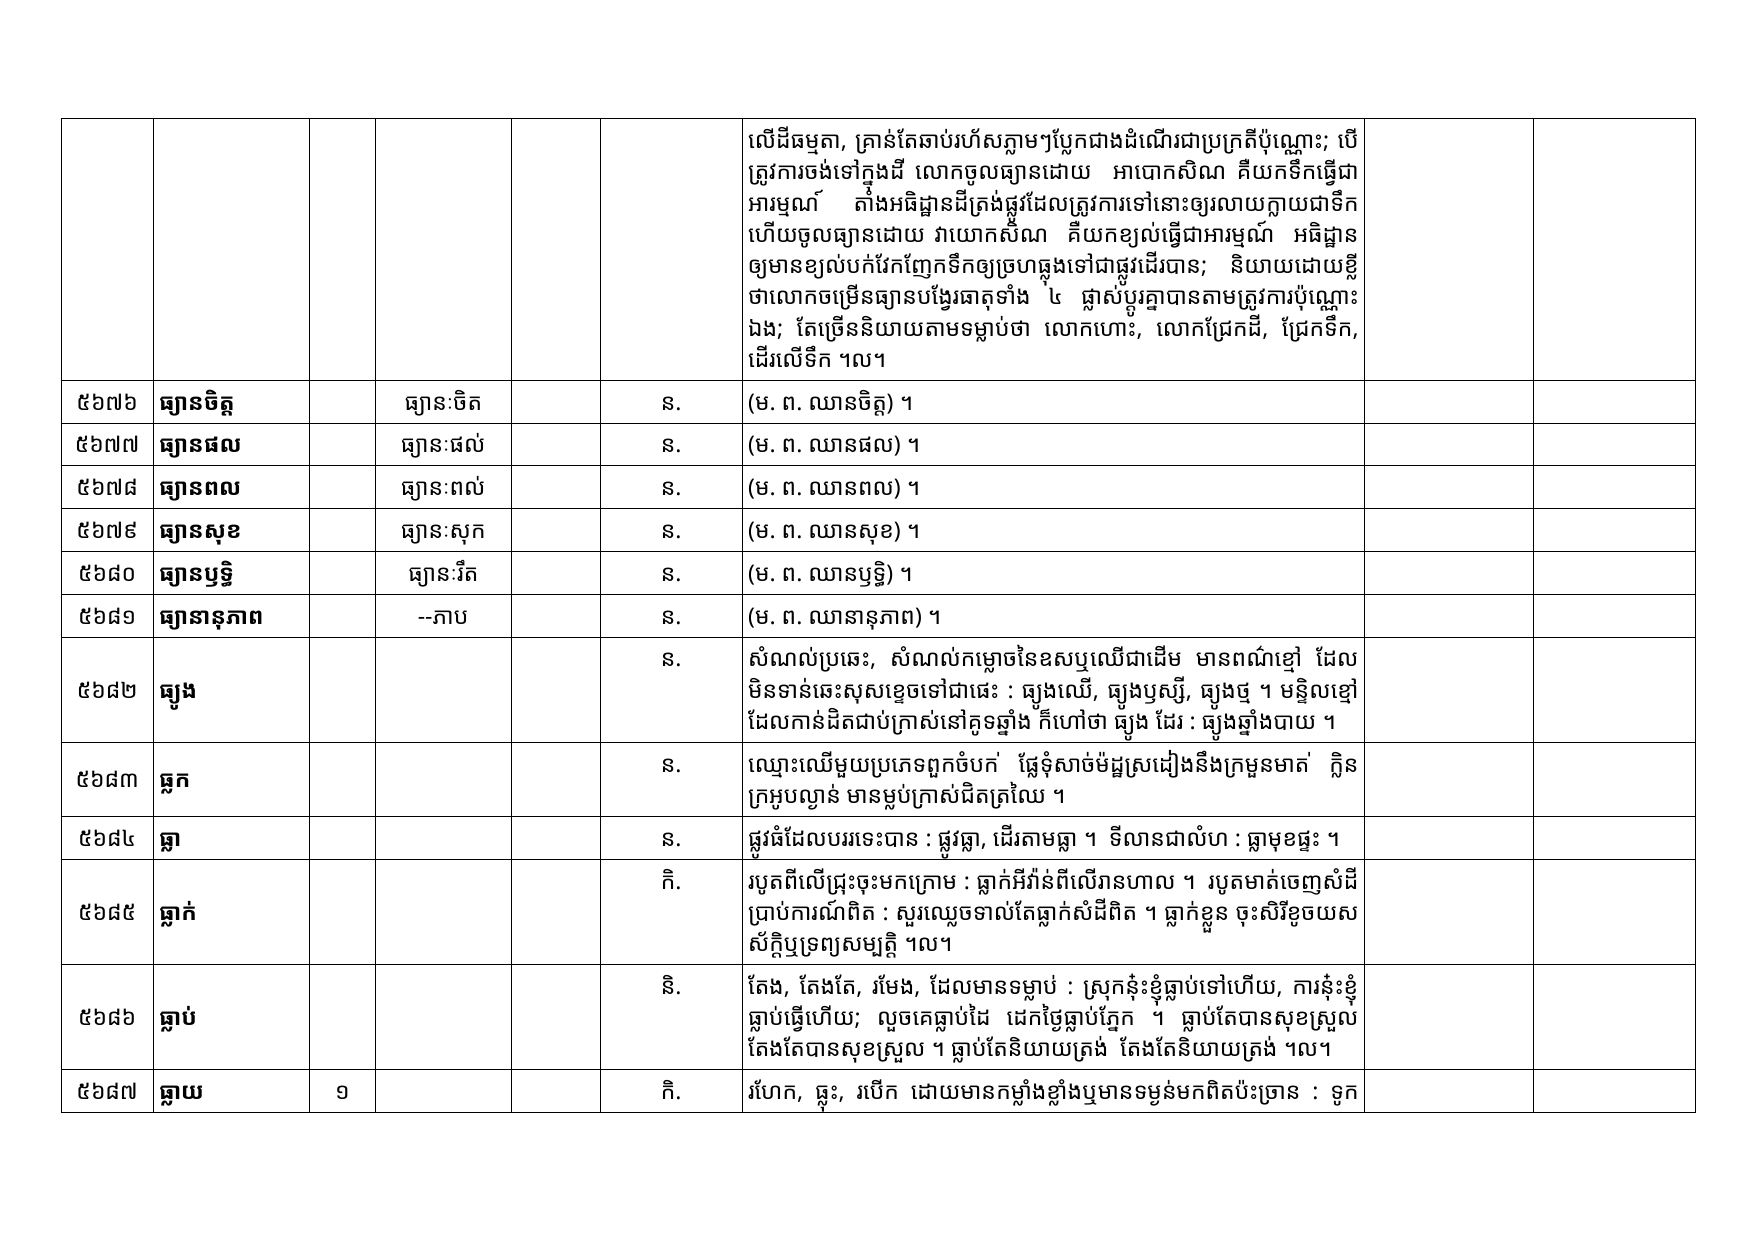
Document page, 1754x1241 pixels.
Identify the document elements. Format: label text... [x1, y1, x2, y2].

table_cell ៥៦៨៤ [62, 817, 153, 859]
table_cell [1534, 595, 1695, 637]
table_cell ធ្យានៈចិត [376, 381, 511, 422]
table_cell [1534, 638, 1695, 742]
table_cell ៥៦៨៧ [62, 1070, 153, 1112]
table_cell [512, 424, 600, 465]
table_cell ធ្យាន​ឫទ្ធិ [154, 552, 309, 594]
table_cell ធ្យានៈពល់ [376, 466, 511, 508]
table_cell ន. [601, 509, 742, 551]
table_cell ធ្យូង [154, 638, 309, 742]
table_cell [1365, 466, 1533, 508]
table_cell ៥៦៨៣ [62, 743, 153, 816]
table_cell [512, 743, 600, 816]
table_cell ៥៦៨០ [62, 552, 153, 594]
table_cell ៥៦៨៥ [62, 860, 153, 964]
table_cell (ម. ព. ឈានចិត្ត) ។ [743, 381, 1364, 422]
table_cell ផ្លូវ​ធំ​ដែល​បរ​រទេះ​បាន : ផ្លូវ​ធ្លា, ដើរ​តាម​ធ្លា ។ ទីលាន​ជា​លំហ : ធ្លា​មុខ​ផ្ទះ ។ [743, 817, 1364, 859]
table_cell [154, 119, 309, 380]
table_cell ធ្លក [154, 743, 309, 816]
table_cell [1365, 1070, 1533, 1112]
table_cell [1534, 552, 1695, 594]
table_cell [310, 552, 375, 594]
table_cell ធ្យាន​សុខ [154, 509, 309, 551]
table_cell (ម. ព. ឈានឫទ្ធិ) ។ [743, 552, 1364, 594]
table_cell [310, 743, 375, 816]
table_cell [1365, 817, 1533, 859]
table_cell ធ្យាន​ផល [154, 424, 309, 465]
table_cell ន. [601, 595, 742, 637]
table_cell (ម. ព. ឈានផល) ។ [743, 424, 1364, 465]
table_cell (ម. ព. ឈានានុភាព) ។ [743, 595, 1364, 637]
table_cell [1365, 552, 1533, 594]
table_cell [1365, 743, 1533, 816]
table_cell [601, 119, 742, 380]
table_cell [1534, 119, 1695, 380]
table_cell --ភាប [376, 595, 511, 637]
table_cell [512, 965, 600, 1069]
table_cell [1534, 381, 1695, 422]
table_cell ៥៦៧៦ [62, 381, 153, 422]
table_cell [512, 1070, 600, 1112]
table_cell ៥៦៨៦ [62, 965, 153, 1069]
table_cell ធ្យាន​ពល [154, 466, 309, 508]
table_cell [1534, 1070, 1695, 1112]
table_cell [310, 381, 375, 422]
table_cell [1534, 817, 1695, 859]
table_cell [512, 509, 600, 551]
table_cell របូត​ពី​លើ​ជ្រុះ​ចុះ​មក​ក្រោម : ធ្លាក់​អីវ៉ាន់​ពី​លើ​រាន​ហាល ។ របូត​មាត់​ចេញ​សំដី​ប្រាប់​ការណ៍​ពិត : សួរ​ឈ្លេច​ទាល់​តែ​ធ្លាក់​សំដី​ពិត ។ ធ្លាក់​ខ្លួន ចុះ​សិរី​ខូច​យស​ស័ក្ដិ​ឬ​ទ្រព្យ​សម្បត្តិ ។ល។ [743, 860, 1364, 964]
table_cell [512, 860, 600, 964]
table_cell [62, 119, 153, 380]
table_cell [512, 817, 600, 859]
table_cell [1365, 595, 1533, 637]
table_cell ធ្លាប់ [154, 965, 309, 1069]
table_cell [310, 860, 375, 964]
table_cell ៥៦៨២ [62, 638, 153, 742]
table_cell ធ្លា [154, 817, 309, 859]
table_cell និ. [601, 965, 742, 1069]
table_cell [376, 817, 511, 859]
table_cell សំណល់​ប្រឆេះ, សំណល់​កម្លោច​នៃ​ឧស​ឬ​ឈើ​ជាដើម មាន​ពណ៌​ខ្មៅ ដែល​មិន​ទាន់​ឆេះ​សុស​ខ្ទេច​ទៅ​ជា​ផេះ : ធ្យូង​ឈើ, ធ្យូង​ឫស្សី, ធ្យូង​ថ្ម ។ មន្ទិល​ខ្មៅ​ដែល​កាន់​ដិត​ជាប់​ក្រាស់​នៅ​គូទ​ឆ្នាំង ក៏​ហៅ​ថា ធ្យូង ដែរ : ធ្យូង​ឆ្នាំង​បាយ ។ [743, 638, 1364, 742]
table_cell ធ្យានៈសុក [376, 509, 511, 551]
table_cell កិ. [601, 860, 742, 964]
table_cell [1534, 424, 1695, 465]
table_cell ឈ្មោះ​ឈើ​មួយ​ប្រភេទ​ពួក​ចំបក់ ផ្លែ​ទុំ​សាច់​ម៉ដ្ឋ​ស្រដៀង​នឹង​ក្រមួន​មាត់ ក្លិន​ក្រអូប​ល្ងាន់ មាន​ម្លប់​ក្រាស់​ជិត​ត្រឈៃ ។ [743, 743, 1364, 816]
table_cell [376, 1070, 511, 1112]
table_cell [376, 743, 511, 816]
table_cell [1365, 860, 1533, 964]
table_cell [1365, 424, 1533, 465]
table_cell រហែក, ធ្លុះ, របើក ដោយ​មាន​កម្លាំង​ខ្លាំង​ឬ​មាន​ទម្ងន់​មក​ពិត​ប៉ះ​ច្រាន : ទូក​ [743, 1070, 1364, 1112]
table_cell [310, 965, 375, 1069]
table_cell [1365, 965, 1533, 1069]
table_cell ន. [601, 466, 742, 508]
table_cell [1365, 119, 1533, 380]
table_cell [1365, 509, 1533, 551]
table_cell [512, 552, 600, 594]
table_cell [310, 595, 375, 637]
table_cell ន. [601, 381, 742, 422]
table_cell តែង, តែងតែ, រមែង, ដែល​មាន​ទម្លាប់ : ស្រុក​នុ៎ះ​ខ្ញុំ​ធ្លាប់​ទៅ​ហើយ, ការ​នុ៎ះ​ខ្ញុំ​ធ្លាប់​ធ្វើ​ហើយ; លួច​គេ​ធ្លាប់​ដៃ ដេក​ថ្ងៃ​ធ្លាប់​ភ្នែក ។ ធ្លាប់​តែ​បាន​សុខ​ស្រួល តែងតែ​បាន​សុខ​ស្រួល ។ ធ្លាប់​តែ​និយាយ​ត្រង់ តែងតែ​និយាយ​ត្រង់ ។ល។ [743, 965, 1364, 1069]
table_cell [310, 638, 375, 742]
table_cell ន. [601, 743, 742, 816]
table_cell ធ្យានៈរឹត [376, 552, 511, 594]
table_cell [310, 119, 375, 380]
table_cell [1534, 965, 1695, 1069]
table_cell ១ [310, 1070, 375, 1112]
table_cell [1365, 381, 1533, 422]
table_cell [310, 424, 375, 465]
table_cell ធ្លាក់ [154, 860, 309, 964]
table_cell [1534, 466, 1695, 508]
table_cell (ម. ព. ឈានសុខ) ។ [743, 509, 1364, 551]
table_cell [376, 638, 511, 742]
table_cell [310, 817, 375, 859]
table_cell [1534, 509, 1695, 551]
table_cell ៥៦៨១ [62, 595, 153, 637]
table_cell ធ្លាយ [154, 1070, 309, 1112]
table_cell ន. [601, 552, 742, 594]
table_cell [512, 381, 600, 422]
table_cell ៥៦៧៩ [62, 509, 153, 551]
table_cell [1534, 860, 1695, 964]
table_cell [310, 466, 375, 508]
table_cell [1365, 638, 1533, 742]
table_cell [1534, 743, 1695, 816]
table_cell ធ្យានៈផល់ [376, 424, 511, 465]
table_cell [512, 595, 600, 637]
table_cell [310, 509, 375, 551]
table_cell ៥៦៧៨ [62, 466, 153, 508]
table_cell [512, 119, 600, 380]
table_cell កិ. [601, 1070, 742, 1112]
table_cell ន. [601, 817, 742, 859]
table_cell (ម. ព. ឈាន ន.) ។ ពាក្យ​នេះ​ខ្មែរ​យើង​ប្រើ​ជា កិ. ក៏​មាន : ធ្យាន​ទៅ គឺ​ទៅ​ដោយ​អំណាច​ធ្យាន; ហោះ​ធ្យាន សំដៅ​សេចក្ដី​ថា ទៅ​តាម​អាកាស​ជា​ប្រឹថពី​ដោយ​អំណាច​ឬ​ដោយ​ឫទ្ធិ​នៃ​ធ្យាន ។ តាម​សេចក្ដី​ពិត, លោក​ដែល​បាន​សម្រេច​ធ្យាន​មិនមែន​ហោះ​ទេ, គឺ​បើ​ត្រូវ​ការ​ចង់​ទៅ​តាម​អាកាស លោក​ចូល​ធ្យាន​ដោយ​ បឋវីកសិណ គឺ​យក​ដី​ធ្វើ​ជា​អារម្មណ៍ តាំង​អធិដ្ឋាន​អាកាស​ត្រង់​ផ្លូវ​ដែល​ត្រូវ​ការ​ទៅ​នោះ ឲ្យ​រឹង​ក្លាយ​ជា​ដី ហើយ​លោក​ដើរ​តាម​ផ្លូវ​ទៅ​ដូច​គេ​ដើរ​លើ​ដី​ធម្មតា, គ្រាន់​តែ​ឆាប់​រហ័ស​ភ្លាម​ៗ​ប្លែក​ជាង​ដំណើរ​ជា​ប្រក្រតី​ប៉ុណ្ណោះ; បើ​ត្រូវ​ការ​ចង់​ទៅ​ក្នុង​ដី លោក​ចូល​ធ្យាន​ដោយ អាបោកសិណ គឺ​យក​ទឹក​ធ្វើ​ជា​អារម្មណ៍ តាំង​អធិដ្ឋាន​ដី​ត្រង់​ផ្លូវ​ដែល​ត្រូវ​ការ​ទៅ​នោះ​ឲ្យ​រលាយ​ក្លាយ​ជា​ទឹក​ហើយ​ចូល​ធ្យាន​ដោយ វាយោកសិណ គឺ​យក​ខ្យល់​ធ្វើ​ជា​អារម្មណ៍ អធិដ្ឋាន​ឲ្យ​មាន​ខ្យល់​បក់​វែក​ញែក​ទឹក​ឲ្យ​ច្រហ​ធ្លុង​ទៅ​ជា​ផ្លូវ​ដើរ​បាន; និយាយ​ដោយ​ខ្លី​ថា​លោក​ចម្រើន​ធ្យាន​បង្វែរ​ធាតុ​ទាំង ៤ ផ្លាស់​ប្ដូរ​គ្នា​បាន​តាម​ត្រូវ​ការ​ប៉ុណ្ណោះ​ឯង; តែ​ច្រើន​និយាយ​តាម​ទម្លាប់​ថា លោក​ហោះ, លោក​ជ្រែក​ដី, ជ្រែក​ទឹក, ដើរ​លើ​ទឹក ។ល។ [743, 119, 1364, 380]
table_cell (ម. ព. ឈានពល) ។ [743, 466, 1364, 508]
table_cell ៥៦៧៧ [62, 424, 153, 465]
table_cell ន. [601, 424, 742, 465]
table_cell [376, 119, 511, 380]
table_cell [512, 638, 600, 742]
table_cell [512, 466, 600, 508]
table_cell [376, 860, 511, 964]
table_cell ន. [601, 638, 742, 742]
table_cell [376, 965, 511, 1069]
table_cell ធ្យានានុភាព [154, 595, 309, 637]
table_cell ធ្យាន​ចិត្ត [154, 381, 309, 422]
